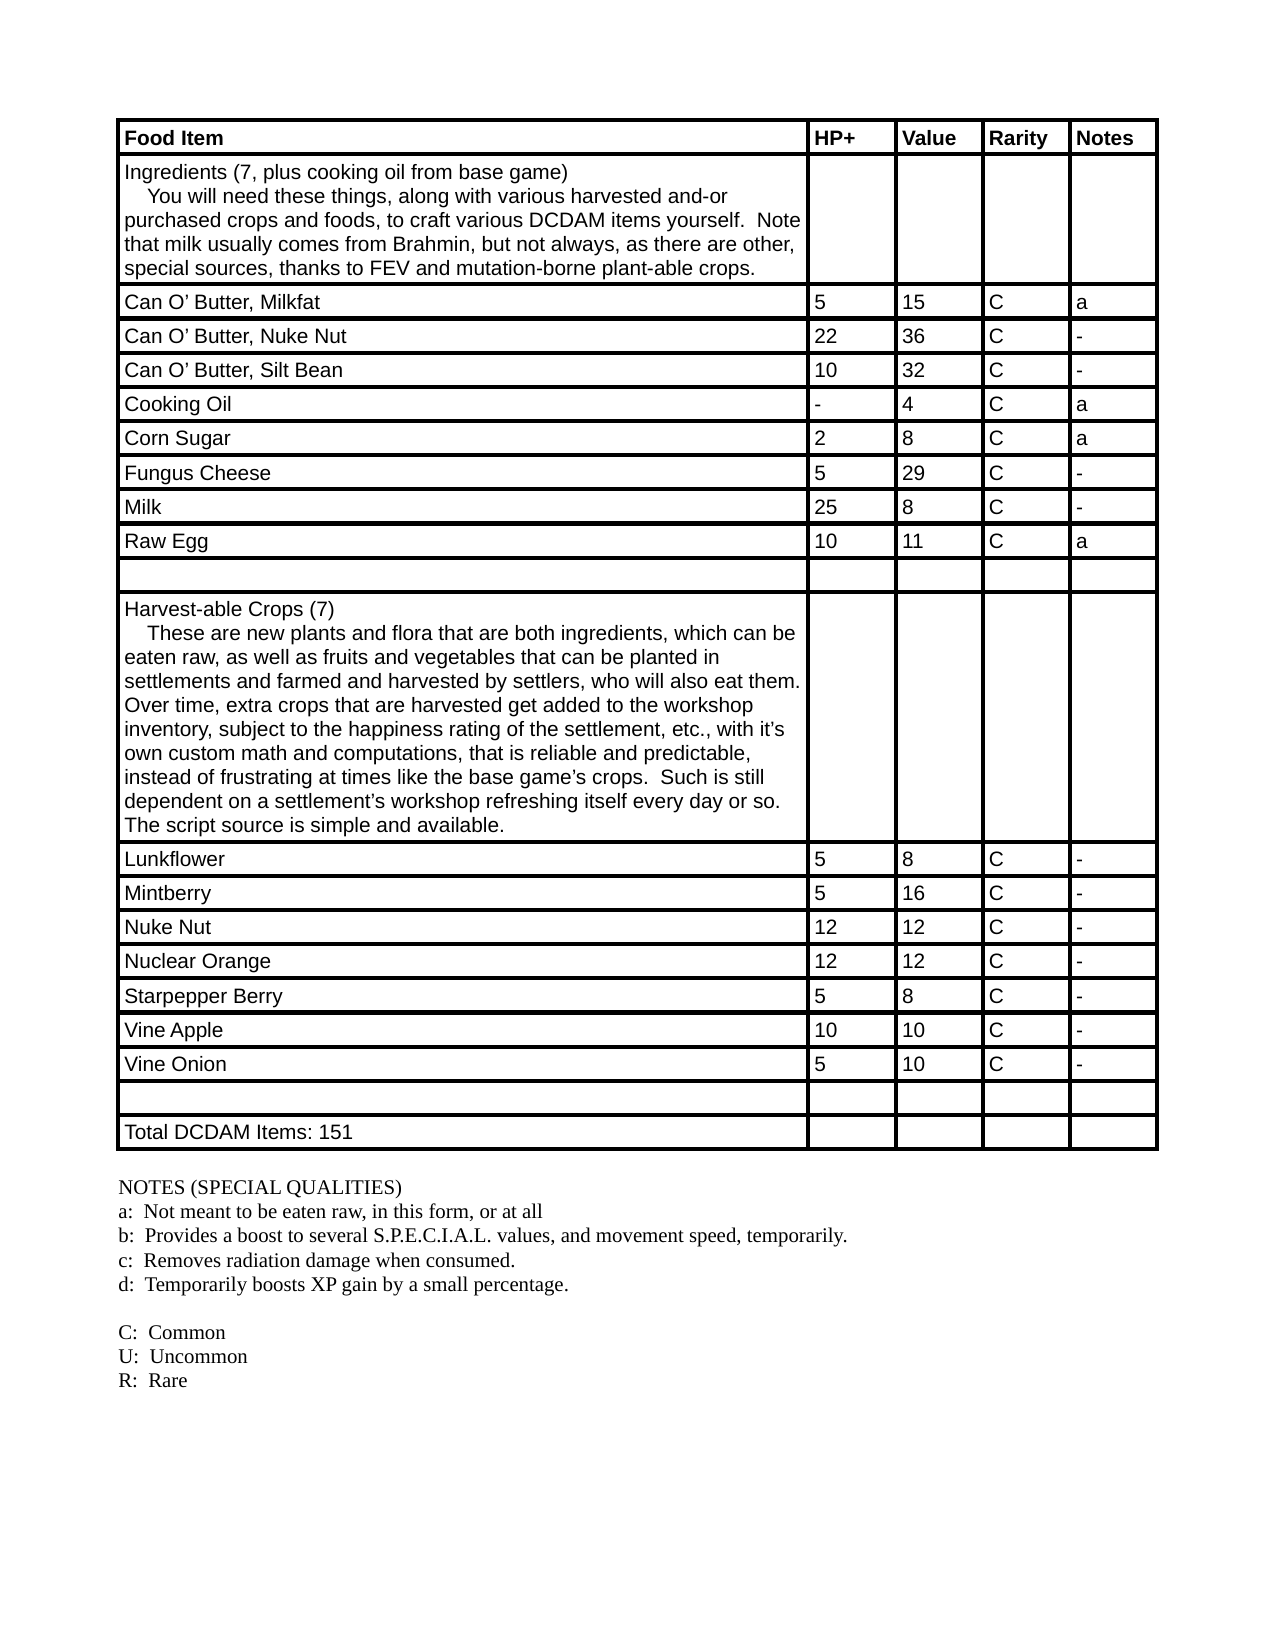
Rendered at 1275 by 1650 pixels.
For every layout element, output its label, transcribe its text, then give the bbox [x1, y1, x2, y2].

text d: Temporarily boosts XP gain by a small percentage. [118, 1272, 1157, 1296]
table_cell Can O’ Butter, Milkfat [120, 286, 806, 316]
table_cell [985, 560, 1068, 590]
table_cell 10 [898, 1049, 981, 1079]
table_cell Nuke Nut [120, 912, 806, 942]
table_cell C [985, 844, 1068, 874]
table_cell [120, 560, 806, 590]
table_cell C [985, 321, 1068, 351]
table_header Notes [1072, 122, 1155, 152]
table_cell 8 [898, 980, 981, 1010]
table_cell - [1072, 355, 1155, 385]
table_cell - [1072, 912, 1155, 942]
text C: Common [118, 1320, 1157, 1344]
table_cell [1072, 594, 1155, 839]
table_cell Mintberry [120, 878, 806, 908]
table_cell Lunkflower [120, 844, 806, 874]
table_cell a [1072, 423, 1155, 453]
table_cell a [1072, 389, 1155, 419]
table_cell Ingredients (7, plus cooking oil from base game) You will need these things, along with various harvested and-or purchased crops and foods, to craft various DCDAM items yourself. Note that milk usually comes from Brahmin, but not always, as there are other, special sources, thanks to FEV and mutation-borne plant-able crops. [120, 156, 806, 282]
table_cell Corn Sugar [120, 423, 806, 453]
table_header HP+ [810, 122, 894, 152]
text b: Provides a boost to several S.P.E.C.I.A.L. values, and movement speed, temporarily. [118, 1223, 1157, 1247]
table_cell - [1072, 878, 1155, 908]
table_cell 5 [810, 878, 894, 908]
table_cell 36 [898, 321, 981, 351]
table_cell - [1072, 321, 1155, 351]
table_cell a [1072, 526, 1155, 556]
table_cell C [985, 1049, 1068, 1079]
table_cell - [1072, 1049, 1155, 1079]
table_cell [810, 156, 894, 282]
table_cell - [1072, 844, 1155, 874]
table_cell [898, 1083, 981, 1113]
table_cell [810, 1083, 894, 1113]
table_cell 25 [810, 491, 894, 521]
table_cell Raw Egg [120, 526, 806, 556]
table_cell - [1072, 457, 1155, 487]
table_cell Can O’ Butter, Silt Bean [120, 355, 806, 385]
table_cell C [985, 355, 1068, 385]
table_cell [1072, 560, 1155, 590]
text c: Removes radiation damage when consumed. [118, 1247, 1157, 1272]
table_cell [985, 594, 1068, 839]
table_cell C [985, 946, 1068, 976]
table_header Value [898, 122, 981, 152]
table_cell C [985, 878, 1068, 908]
table_cell C [985, 389, 1068, 419]
table_cell [1072, 156, 1155, 282]
table_cell Nuclear Orange [120, 946, 806, 976]
table_cell 10 [898, 1015, 981, 1044]
table_cell Cooking Oil [120, 389, 806, 419]
table_cell 8 [898, 844, 981, 874]
text a: Not meant to be eaten raw, in this form, or at all [118, 1199, 1157, 1223]
table_cell 8 [898, 423, 981, 453]
table_header Rarity [985, 122, 1068, 152]
table_cell C [985, 1015, 1068, 1044]
table_cell 8 [898, 491, 981, 521]
table_cell C [985, 980, 1068, 1010]
table_cell Harvest-able Crops (7) These are new plants and flora that are both ingredients, which can be eaten raw, as well as fruits and vegetables that can be planted in settlements and farmed and harvested by settlers, who will also eat them. Over time, extra crops that are harvested get added to the workshop inventory, subject to the happiness rating of the settlement, etc., with it’s own custom math and computations, that is reliable and predictable, instead of frustrating at times like the base game’s crops. Such is still dependent on a settlement’s workshop refreshing itself every day or so. The script source is simple and available. [120, 594, 806, 839]
table_cell 5 [810, 286, 894, 316]
text NOTES (SPECIAL QUALITIES) [118, 1175, 1157, 1199]
table_cell 12 [810, 946, 894, 976]
table_cell 5 [810, 980, 894, 1010]
table_cell - [1072, 491, 1155, 521]
table_cell [1072, 1083, 1155, 1113]
table_cell C [985, 286, 1068, 316]
text U: Uncommon [118, 1344, 1157, 1368]
table_cell 32 [898, 355, 981, 385]
table_cell Vine Onion [120, 1049, 806, 1079]
table_cell 5 [810, 457, 894, 487]
table_cell [898, 1117, 981, 1147]
table_cell Total DCDAM Items: 151 [120, 1117, 806, 1147]
table_cell 12 [810, 912, 894, 942]
table_cell 15 [898, 286, 981, 316]
table_cell 12 [898, 946, 981, 976]
table_cell [985, 1117, 1068, 1147]
table_cell [1072, 1117, 1155, 1147]
table_cell C [985, 526, 1068, 556]
table_cell [985, 156, 1068, 282]
table_cell Milk [120, 491, 806, 521]
table_cell C [985, 423, 1068, 453]
table_cell [120, 1083, 806, 1113]
table_cell Vine Apple [120, 1015, 806, 1044]
table_cell Starpepper Berry [120, 980, 806, 1010]
table_cell 12 [898, 912, 981, 942]
table_cell [810, 594, 894, 839]
table_cell 22 [810, 321, 894, 351]
table_cell 29 [898, 457, 981, 487]
table_cell 5 [810, 1049, 894, 1079]
table_cell C [985, 491, 1068, 521]
table_cell 10 [810, 1015, 894, 1044]
table_cell [898, 594, 981, 839]
table_cell 16 [898, 878, 981, 908]
table_cell [898, 560, 981, 590]
table_cell - [1072, 1015, 1155, 1044]
table_cell 4 [898, 389, 981, 419]
table_cell a [1072, 286, 1155, 316]
table_cell - [810, 389, 894, 419]
table_cell 10 [810, 526, 894, 556]
table_cell 10 [810, 355, 894, 385]
table_cell [985, 1083, 1068, 1113]
table_cell Can O’ Butter, Nuke Nut [120, 321, 806, 351]
text R: Rare [118, 1368, 1157, 1392]
table_cell 2 [810, 423, 894, 453]
table_header Food Item [120, 122, 806, 152]
table_cell [810, 1117, 894, 1147]
table_cell C [985, 912, 1068, 942]
table_cell [898, 156, 981, 282]
table_cell [810, 560, 894, 590]
table_cell - [1072, 980, 1155, 1010]
table_cell 5 [810, 844, 894, 874]
table_cell - [1072, 946, 1155, 976]
table_cell C [985, 457, 1068, 487]
table_cell 11 [898, 526, 981, 556]
table_cell Fungus Cheese [120, 457, 806, 487]
